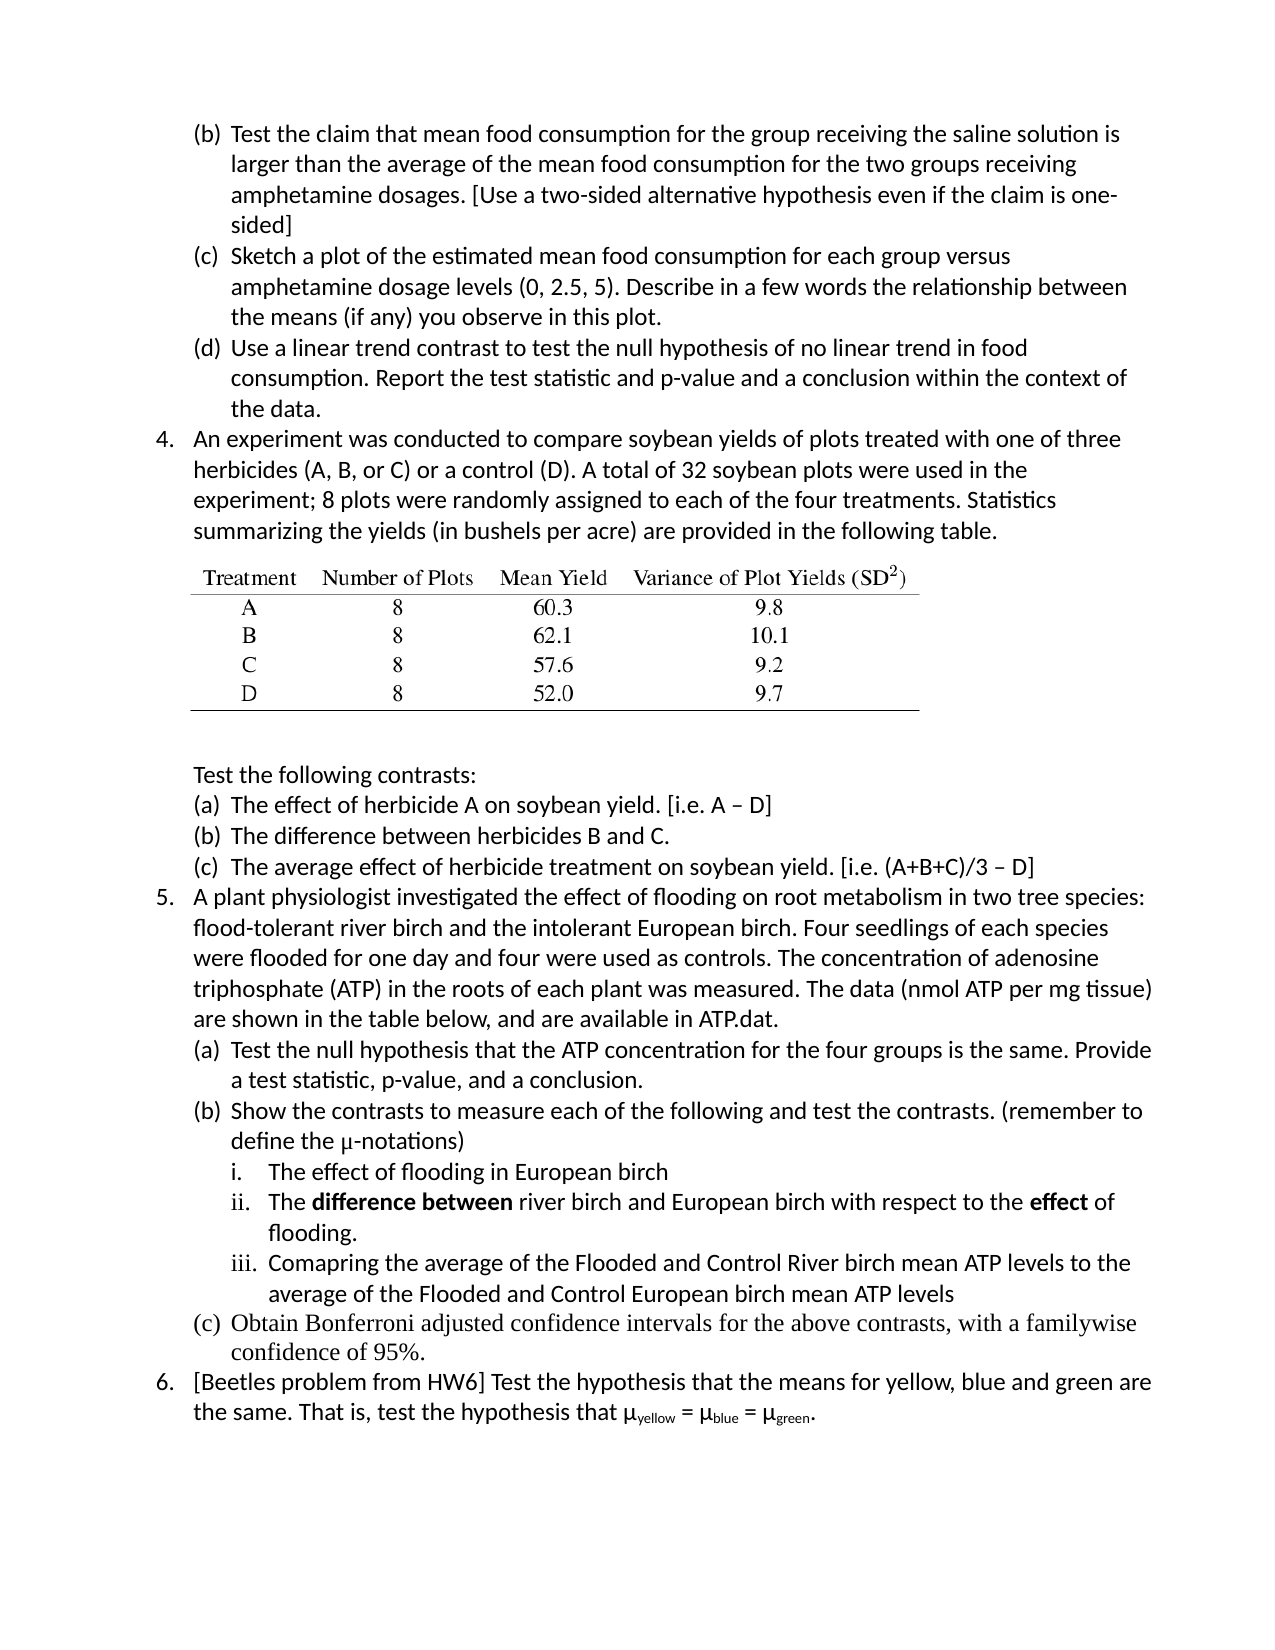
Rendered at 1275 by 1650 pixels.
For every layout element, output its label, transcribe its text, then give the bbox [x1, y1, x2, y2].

list The effect of flooding in European birch [231, 1156, 1157, 1186]
list The average effect of herbicide treatment on soybean yield. [i.e. (A+B+C)/3 – D] [193, 851, 1157, 881]
list The difference between river birch and European birch with respect to the effect of flooding. [231, 1186, 1157, 1247]
list A plant physiologist investigated the effect of flooding on root metabolism in two tree species: flood-tolerant river birch and the intolerant European birch. Four seedlings of each species were flooded for one day and four were used as controls. The concentration of adenosine triphosphate (ATP) in the roots of each plant was measured. The data (nmol ATP per mg tissue) are shown in the table below, and are available in ATP.dat. [156, 881, 1157, 1034]
list Comapring the average of the Flooded and Control River birch mean ATP levels to the average of the Flooded and Control European birch mean ATP levels [231, 1247, 1157, 1308]
list [Beetles problem from HW6] Test the hypothesis that the means for yellow, blue and green are the same. That is, test the hypothesis that μyellow = μblue = μgreen. [156, 1366, 1157, 1427]
list Show the contrasts to measure each of the following and test the contrasts. (remember to define the μ-notations) [193, 1095, 1157, 1156]
list An experiment was conducted to compare soybean yields of plots treated with one of three herbicides (A, B, or C) or a control (D). A total of 32 soybean plots were used in the experiment; 8 plots were randomly assigned to each of the four treatments. Statistics summarizing the yields (in bushels per acre) are provided in the following table. [156, 423, 1157, 667]
list The effect of herbicide A on soybean yield. [i.e. A – D] [193, 789, 1157, 820]
list Sketch a plot of the estimated mean food consumption for each group versus amphetamine dosage levels (0, 2.5, 5). Describe in a few words the relationship between the means (if any) you observe in this plot. [193, 240, 1157, 332]
list The difference between herbicides B and C. [193, 820, 1157, 851]
list Use a linear trend contrast to test the null hypothesis of no linear trend in food consumption. Report the test statistic and p-value and a conclusion within the context of the data. [193, 332, 1157, 423]
list Test the claim that mean food consumption for the group receiving the saline solution is larger than the average of the mean food consumption for the two groups receiving amphetamine dosages. [Use a two-sided alternative hypothesis even if the claim is one-sided] [193, 118, 1157, 240]
list Test the null hypothesis that the ATP concentration for the four groups is the same. Provide a test statistic, p-value, and a conclusion. [193, 1034, 1157, 1095]
list Test the following contrasts: [156, 759, 1157, 789]
list Obtain Bonferroni adjusted confidence intervals for the above contrasts, with a familywise confidence of 95%. [193, 1308, 1157, 1366]
picture [183, 562, 924, 713]
